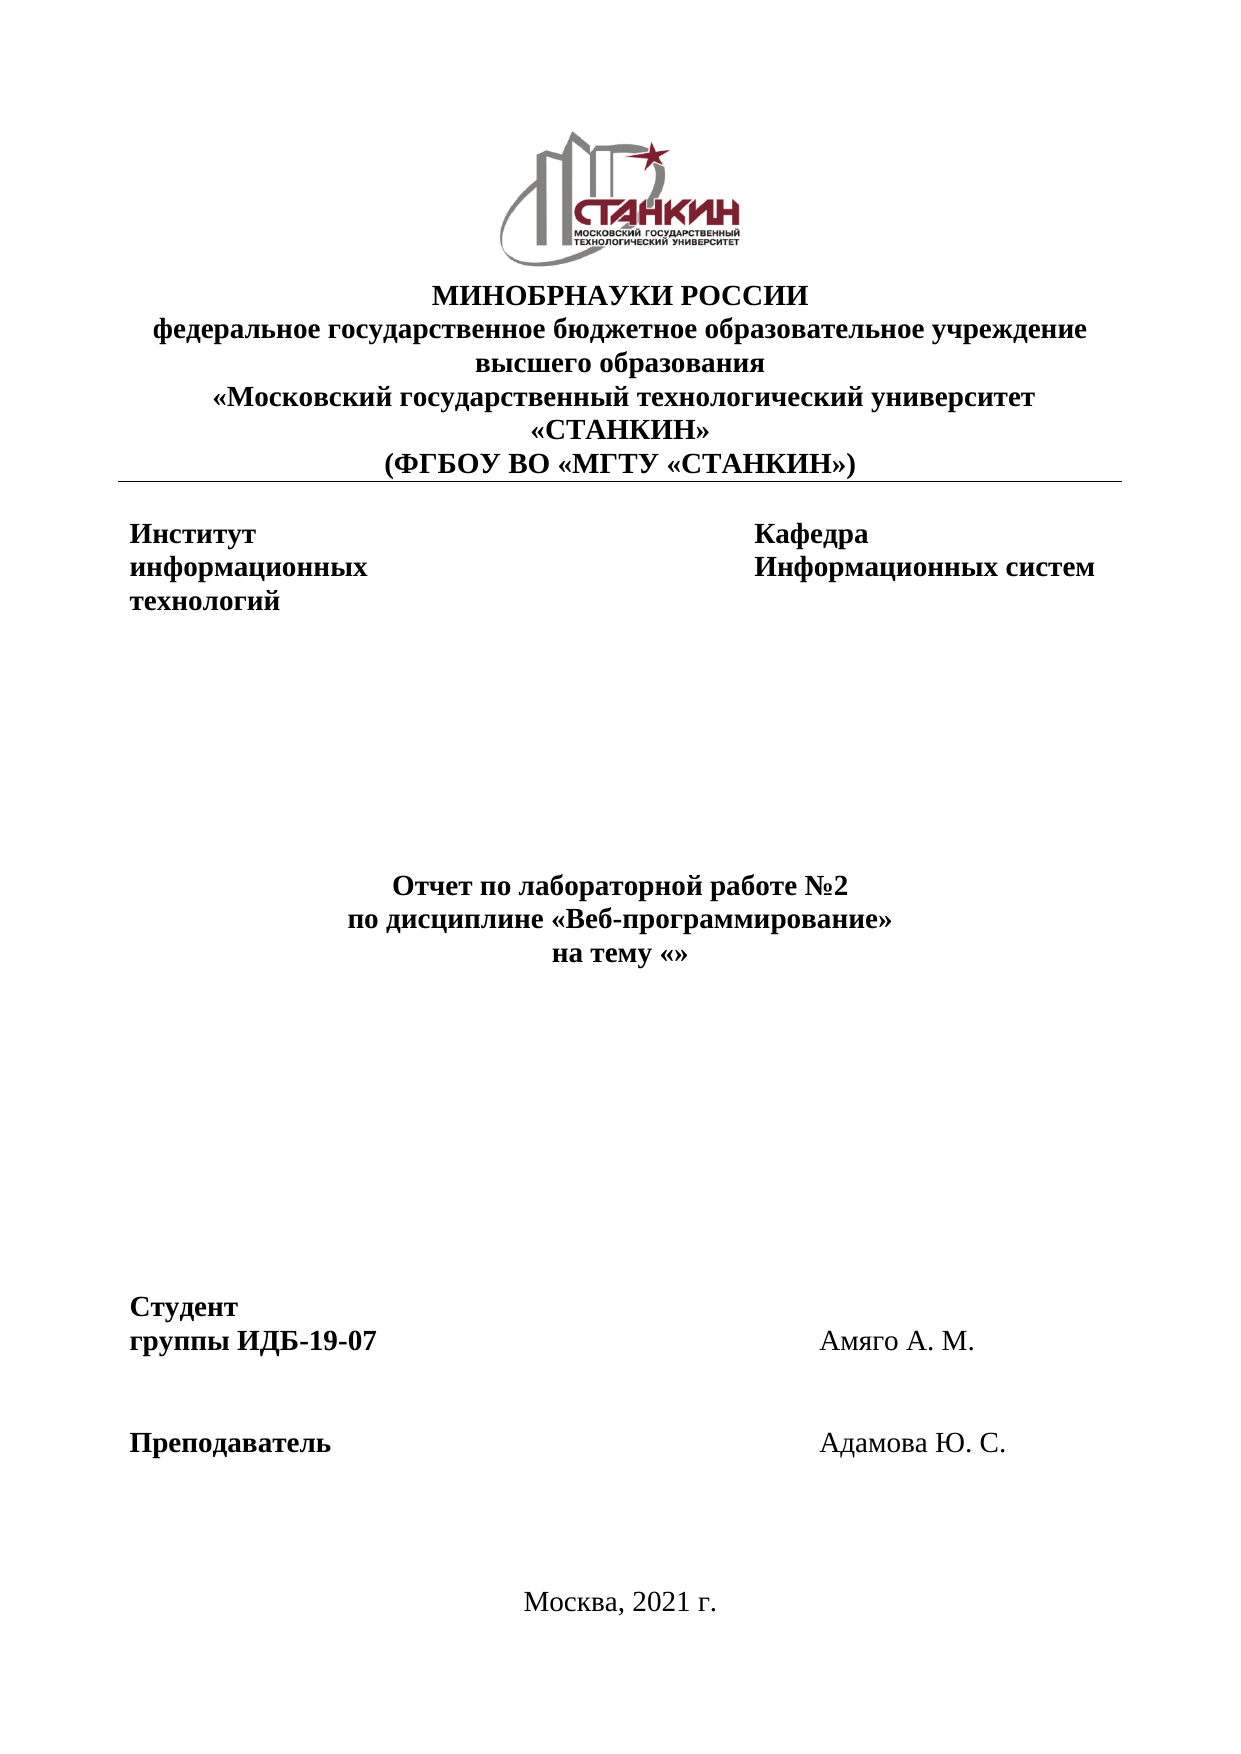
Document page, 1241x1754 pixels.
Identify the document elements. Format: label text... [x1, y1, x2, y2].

text высшего образования [118, 345, 1122, 379]
table_cell [808, 1390, 1122, 1426]
table_header Студент группы ИДБ-19-07 [118, 1289, 808, 1390]
text (ФГБОУ ВО «МГТУ «СТАНКИН») [118, 446, 1122, 481]
text по дисциплине «Веб-программирование» [118, 901, 1122, 935]
text «Московский государственный технологический университет «СТАНКИН» [118, 379, 1122, 446]
table_cell Адамова Ю. С. [808, 1426, 1122, 1493]
table_header Кафедра Информационных систем [617, 516, 1115, 617]
table_header Институт информационных технологий [118, 516, 617, 617]
text МИНОБРНАУКИ РОССИИ [118, 278, 1122, 312]
text на тему «» [118, 935, 1122, 968]
table_cell Преподаватель [118, 1426, 808, 1493]
table_header Амяго А. М. [808, 1289, 1122, 1390]
text Москва, 2021 г. [118, 1584, 1122, 1617]
text Отчет по лабораторной работе №2 [118, 868, 1122, 901]
text федеральное государственное бюджетное образовательное учреждение [118, 312, 1122, 345]
table_cell [118, 1390, 808, 1426]
picture [498, 128, 742, 268]
